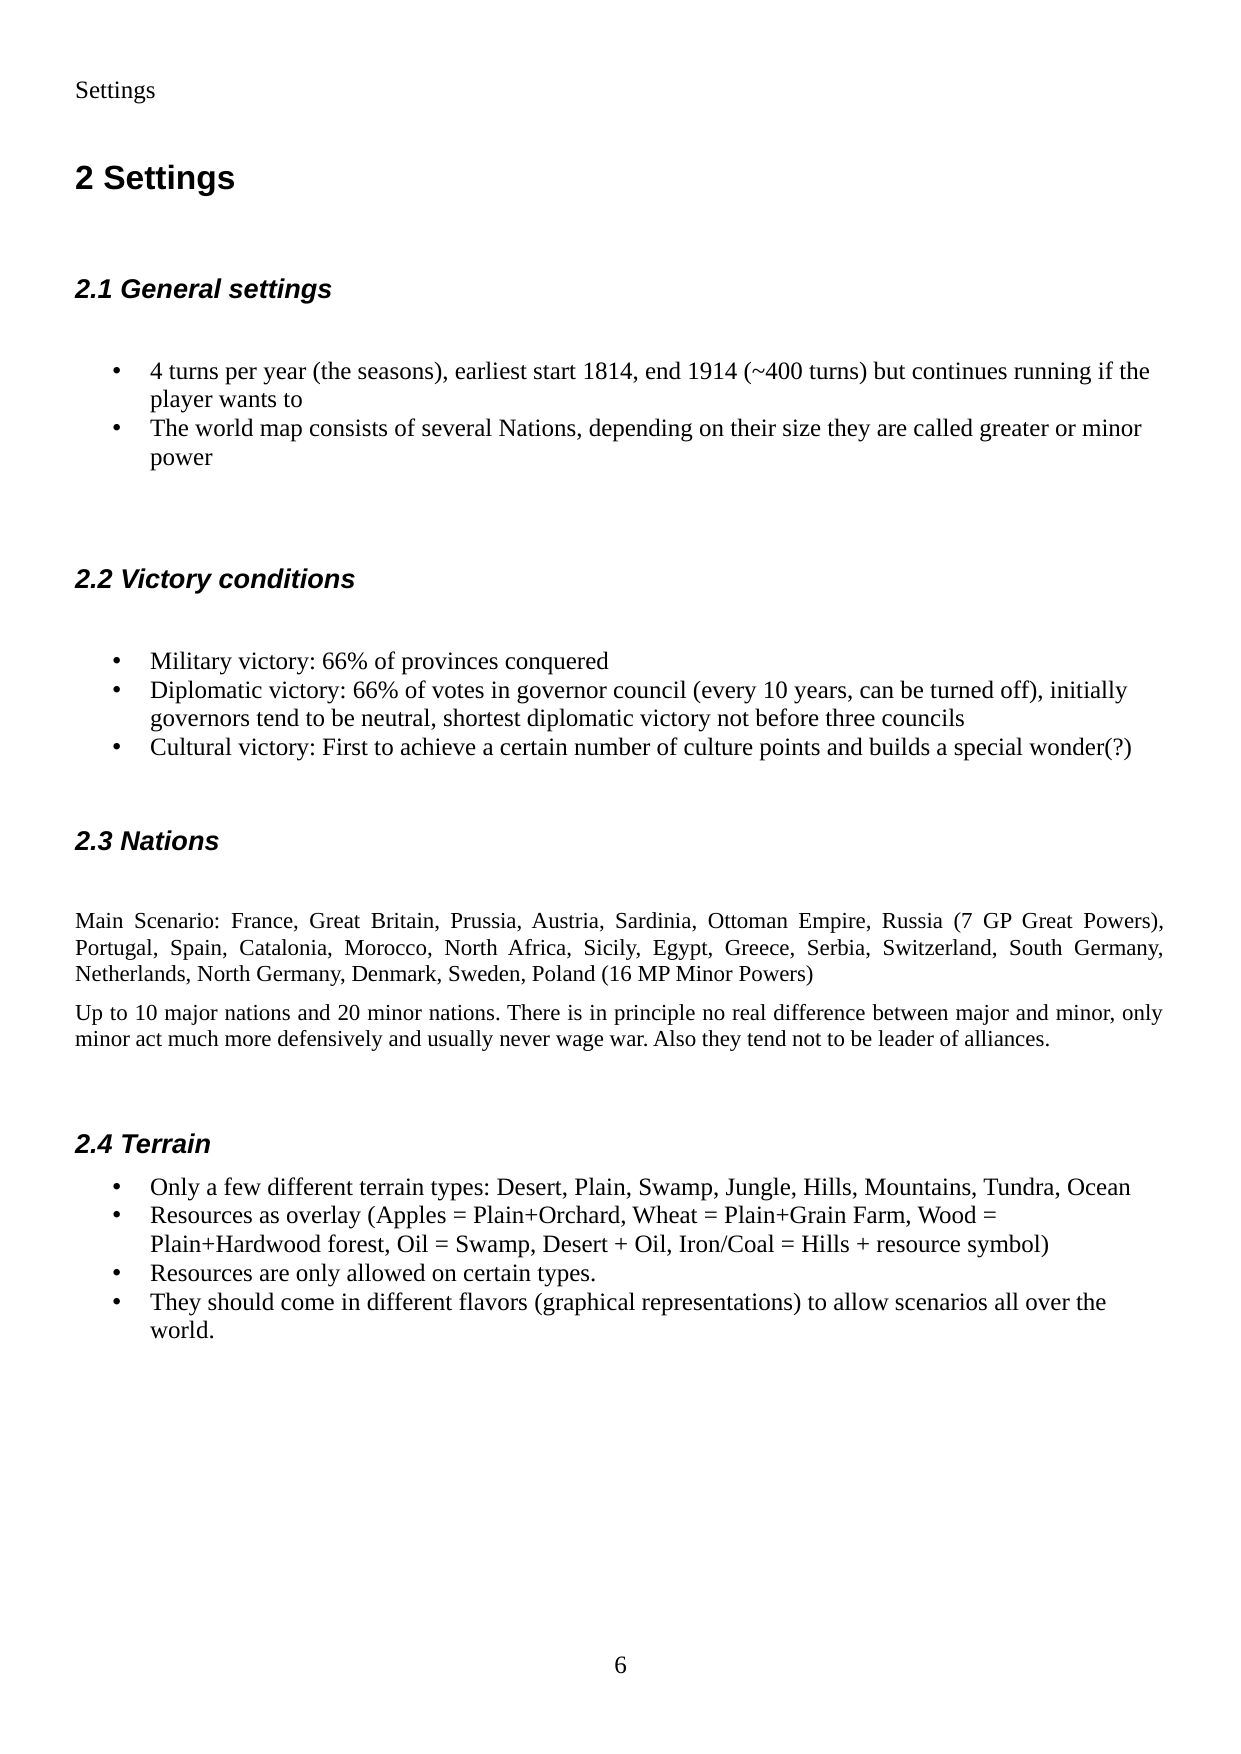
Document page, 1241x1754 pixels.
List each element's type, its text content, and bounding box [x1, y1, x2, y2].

list Resources as overlay (Apples = Plain+Orchard, Wheat = Plain+Grain Farm, Wood = Plain+Hardwood forest, Oil = Swamp, Desert + Oil, Iron/Coal = Hills + resource symbol) [112, 1201, 1166, 1258]
subtitle Victory conditions [75, 563, 1166, 595]
subtitle Terrain [75, 1128, 1166, 1159]
list Only a few different terrain types: Desert, Plain, Swamp, Jungle, Hills, Mountains, Tundra, Ocean [112, 1172, 1166, 1201]
list Resources are only allowed on certain types. [112, 1258, 1166, 1287]
subtitle Settings [75, 158, 1166, 197]
list Diplomatic victory: 66% of votes in governor council (every 10 years, can be turned off), initially governors tend to be neutral, shortest diplomatic victory not before three councils [112, 675, 1166, 732]
list Cultural victory: First to achieve a certain number of culture points and builds a special wonder(?) [112, 732, 1166, 761]
text Main Scenario: France, Great Britain, Prussia, Austria, Sardinia, Ottoman Empire, Russia (7 GP Great Powers), Portugal, Spain, Catalonia, Morocco, North Africa, Sicily, Egypt, Greece, Serbia, Switzerland, South Germany, Netherlands, North Germany, Denmark, Sweden, Poland (16 MP Minor Powers) [75, 907, 1166, 987]
list Military victory: 66% of provinces conquered [112, 646, 1166, 675]
list They should come in different flavors (graphical representations) to allow scenarios all over the world. [112, 1287, 1166, 1344]
list 4 turns per year (the seasons), earliest start 1814, end 1914 (~400 turns) but continues running if the player wants to [112, 356, 1166, 413]
list The world map consists of several Nations, depending on their size they are called greater or minor power [112, 413, 1166, 471]
subtitle General settings [75, 273, 1166, 304]
subtitle Nations [75, 825, 1166, 856]
text Up to 10 major nations and 20 minor nations. There is in principle no real difference between major and minor, only minor act much more defensively and usually never wage war. Also they tend not to be leader of alliances. [75, 999, 1166, 1052]
